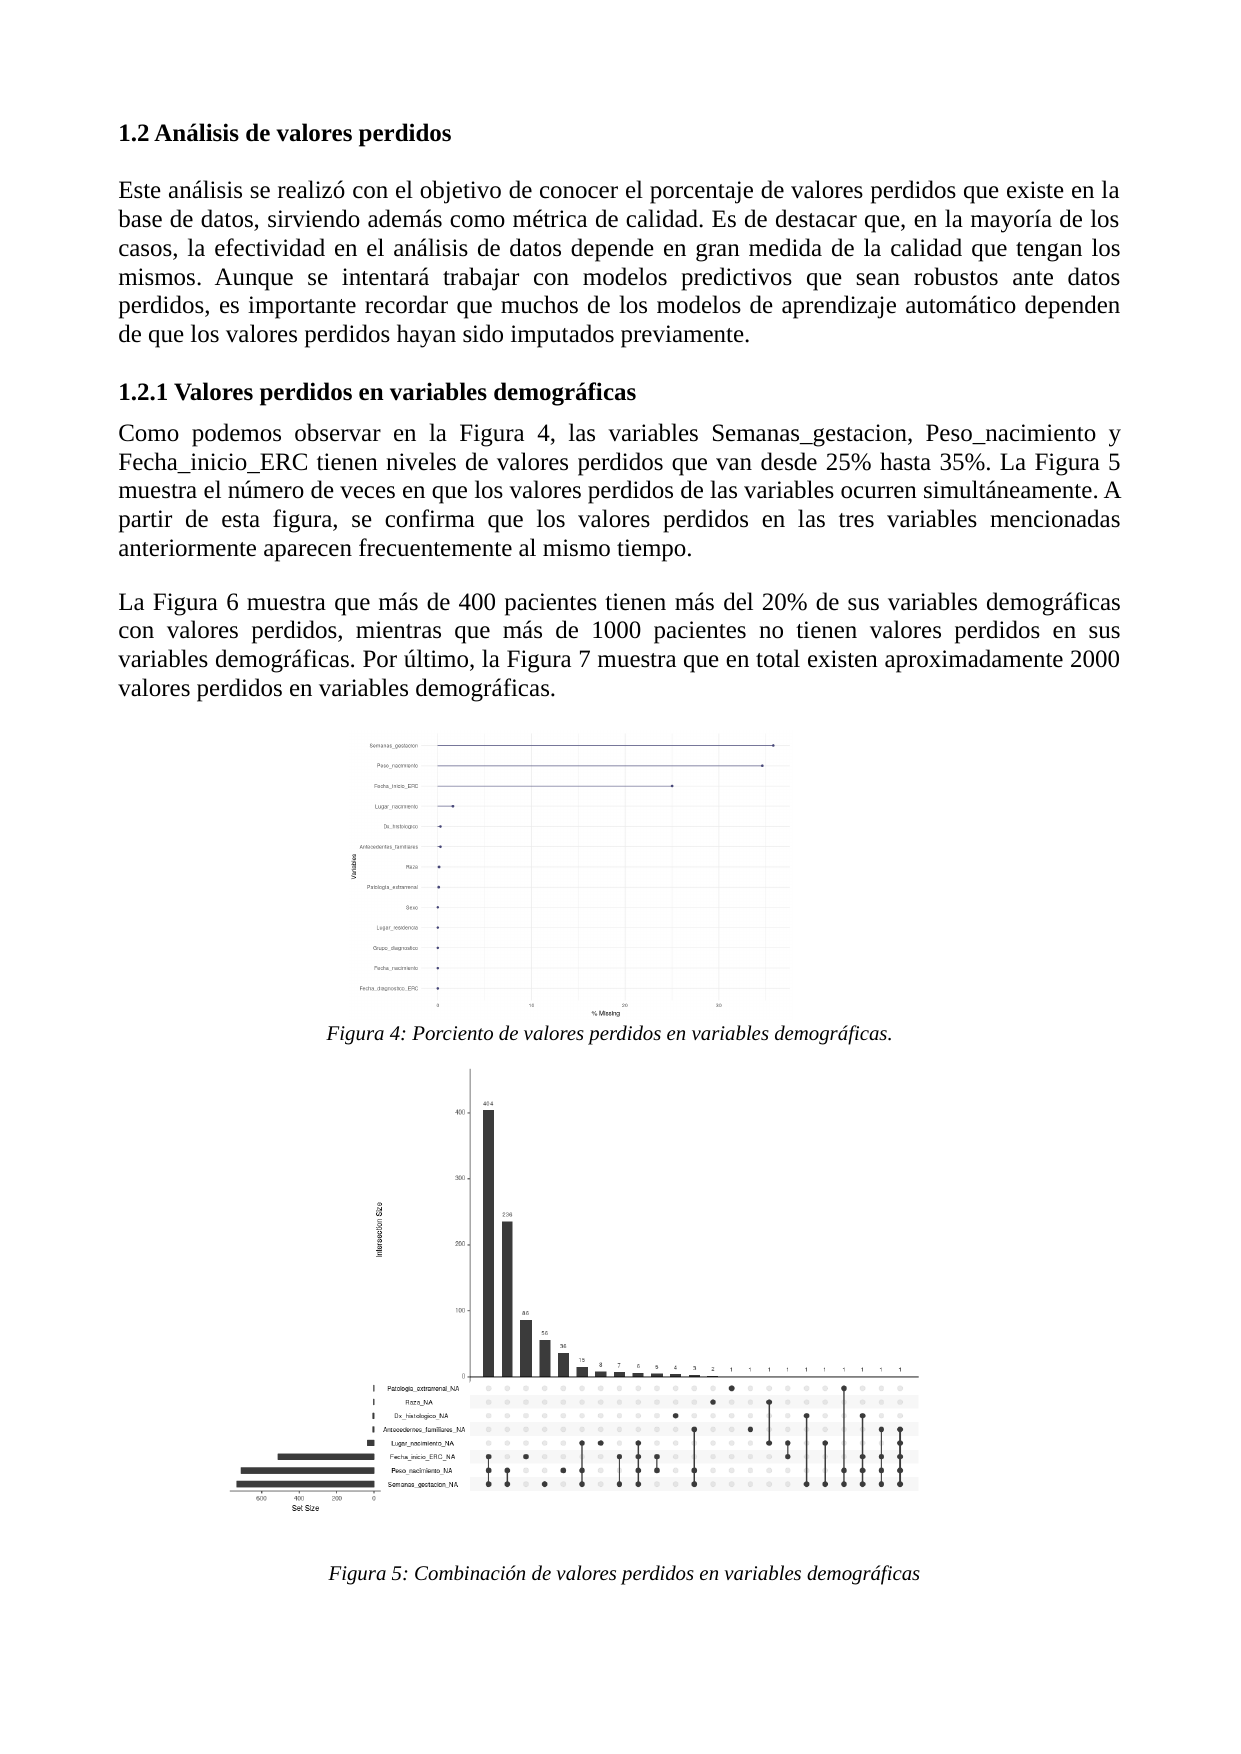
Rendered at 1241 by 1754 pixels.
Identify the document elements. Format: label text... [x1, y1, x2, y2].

text 1.2.1 Valores perdidos en variables demográficas [118, 377, 1122, 406]
text Figura 5: Combinación de valores perdidos en variables demográficas [118, 1561, 1122, 1585]
picture [223, 1062, 925, 1520]
text 1.2 Análisis de valores perdidos [118, 118, 1122, 147]
text Figura 4: Porciento de valores perdidos en variables demográficas. [118, 1021, 1122, 1045]
text La Figura 6 muestra que más de 400 pacientes tienen más del 20% de sus variables demográficas con valores perdidos, mientras que más de 1000 pacientes no tienen valores perdidos en sus variables demográficas. Por último, la Figura 7 muestra que en total existen aproximadamente 2000 valores perdidos en variables demográficas. [118, 587, 1122, 702]
picture [348, 730, 793, 1020]
text Como podemos observar en la Figura 4, las variables Semanas_gestacion, Peso_nacimiento y Fecha_inicio_ERC tienen niveles de valores perdidos que van desde 25% hasta 35%. La Figura 5 muestra el número de veces en que los valores perdidos de las variables ocurren simultáneamente. A partir de esta figura, se confirma que los valores perdidos en las tres variables mencionadas anteriormente aparecen frecuentemente al mismo tiempo. [118, 418, 1122, 562]
text Este análisis se realizó con el objetivo de conocer el porcentaje de valores perdidos que existe en la base de datos, sirviendo además como métrica de calidad. Es de destacar que, en la mayoría de los casos, la efectividad en el análisis de datos depende en gran medida de la calidad que tengan los mismos. Aunque se intentará trabajar con modelos predictivos que sean robustos ante datos perdidos, es importante recordar que muchos de los modelos de aprendizaje automático dependen de que los valores perdidos hayan sido imputados previamente. [118, 176, 1122, 348]
